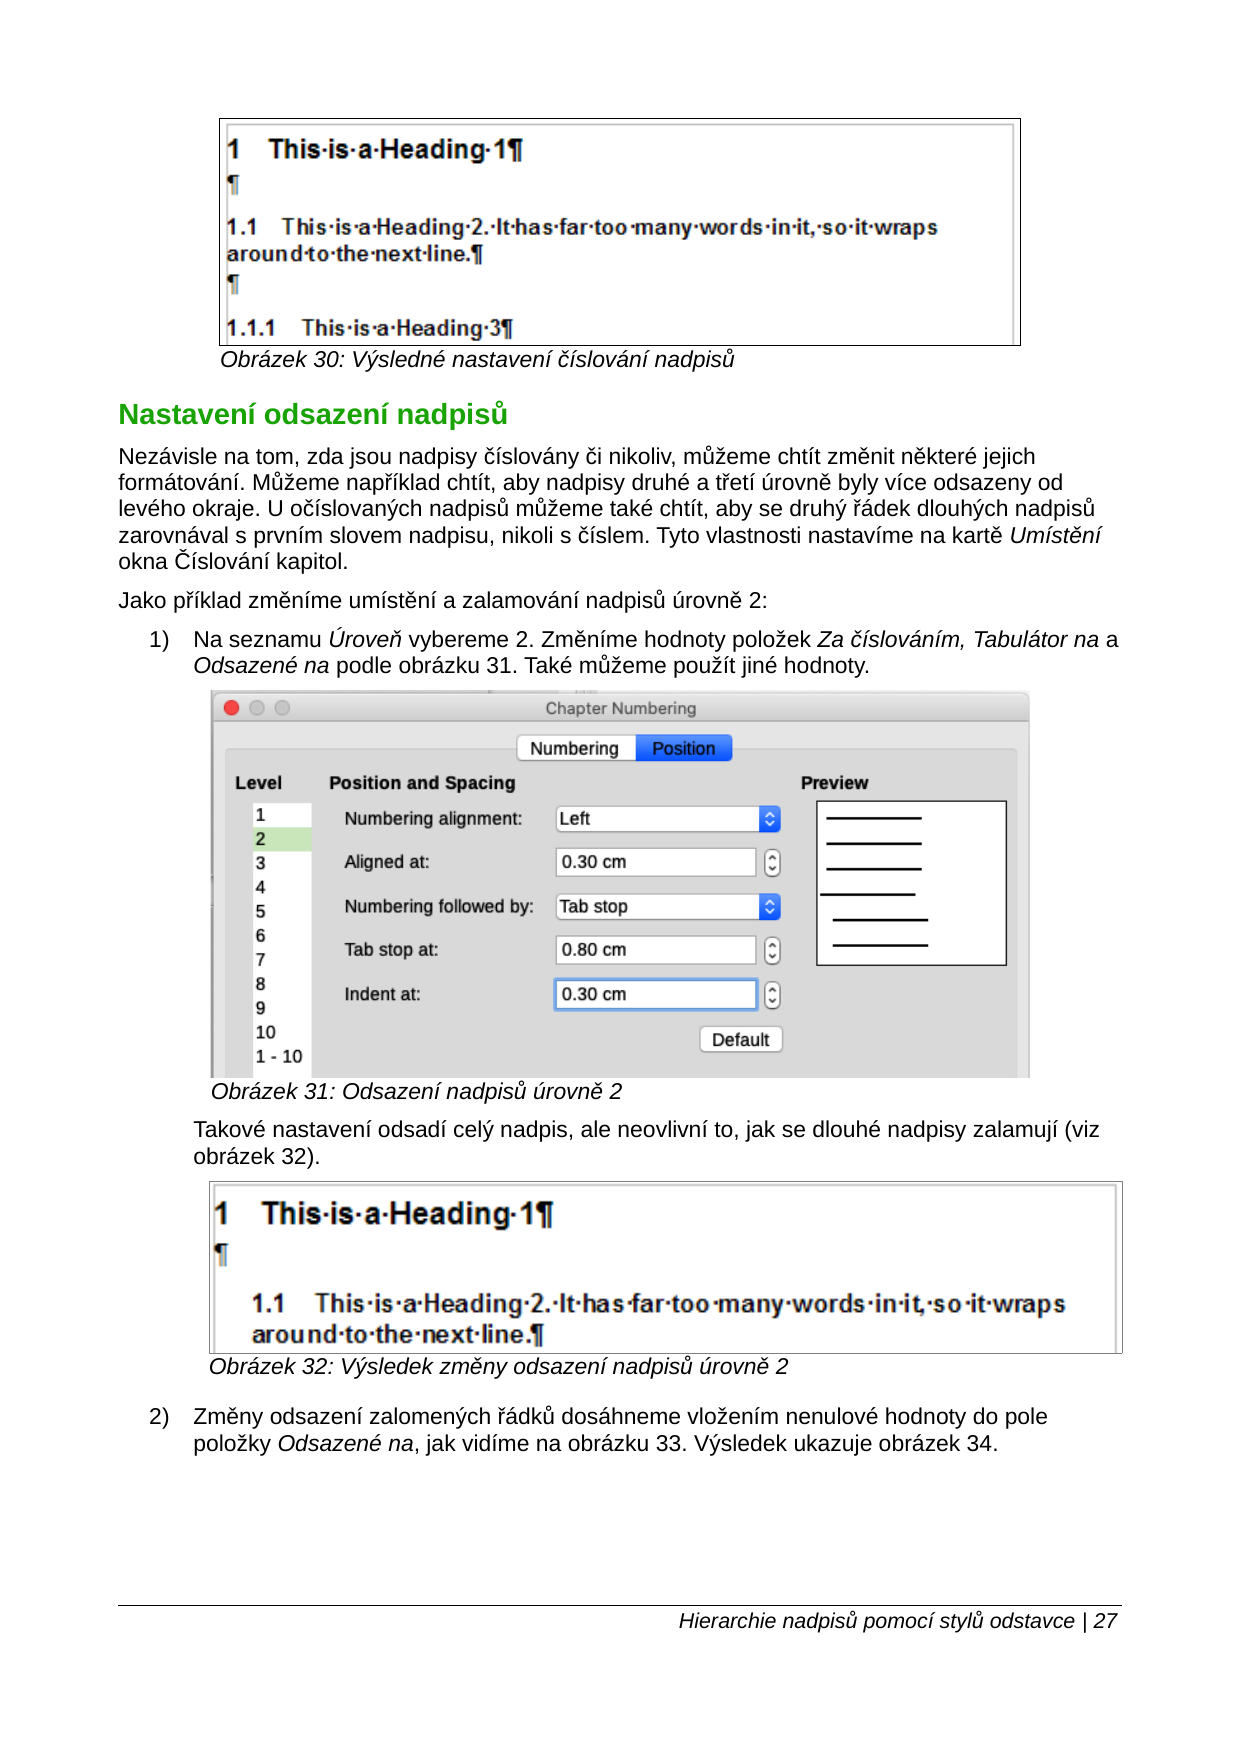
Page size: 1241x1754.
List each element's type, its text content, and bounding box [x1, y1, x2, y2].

text Jako příklad změníme umístění a zalamování nadpisů úrovně 2: [118, 587, 1122, 613]
text Obrázek 30: Výsledné nastavení číslování nadpisů [220, 346, 1020, 372]
list Na seznamu Úroveň vybereme 2. Změníme hodnoty položek Za číslováním, Tabulátor na a Odsazené na podle obrázku 31. Také můžeme použít jiné hodnoty. [169, 626, 1122, 678]
text Nezávisle na tom, zda jsou nadpisy číslovány či nikoliv, můžeme chtít změnit některé jejich formátování. Můžeme například chtít, aby nadpisy druhé a třetí úrovně byly více odsazeny od levého okraje. U očíslovaných nadpisů můžeme také chtít, aby se druhý řádek dlouhých nadpisů zarovnával s prvním slovem nadpisu, nikoli s číslem. Tyto vlastnosti nastavíme na kartě Umístění okna Číslování kapitol. [118, 443, 1122, 574]
list Změny odsazení zalomených řádků dosáhneme vložením nenulové hodnoty do pole položky Odsazené na, jak vidíme na obrázku 33. Výsledek ukazuje obrázek 34. [169, 1403, 1122, 1456]
subtitle Nastavení odsazení nadpisů [118, 397, 1122, 431]
picture [210, 1182, 1122, 1353]
list Takové nastavení odsadí celý nadpis, ale neovlivní to, jak se dlouhé nadpisy zalamují (viz obrázek 32). [169, 1116, 1122, 1169]
text Obrázek 32: Výsledek změny odsazení nadpisů úrovně 2 [209, 1354, 1122, 1379]
picture [220, 119, 1020, 345]
text Obrázek 31: Odsazení nadpisů úrovně 2 [211, 1078, 1030, 1104]
picture [210, 690, 1030, 1078]
